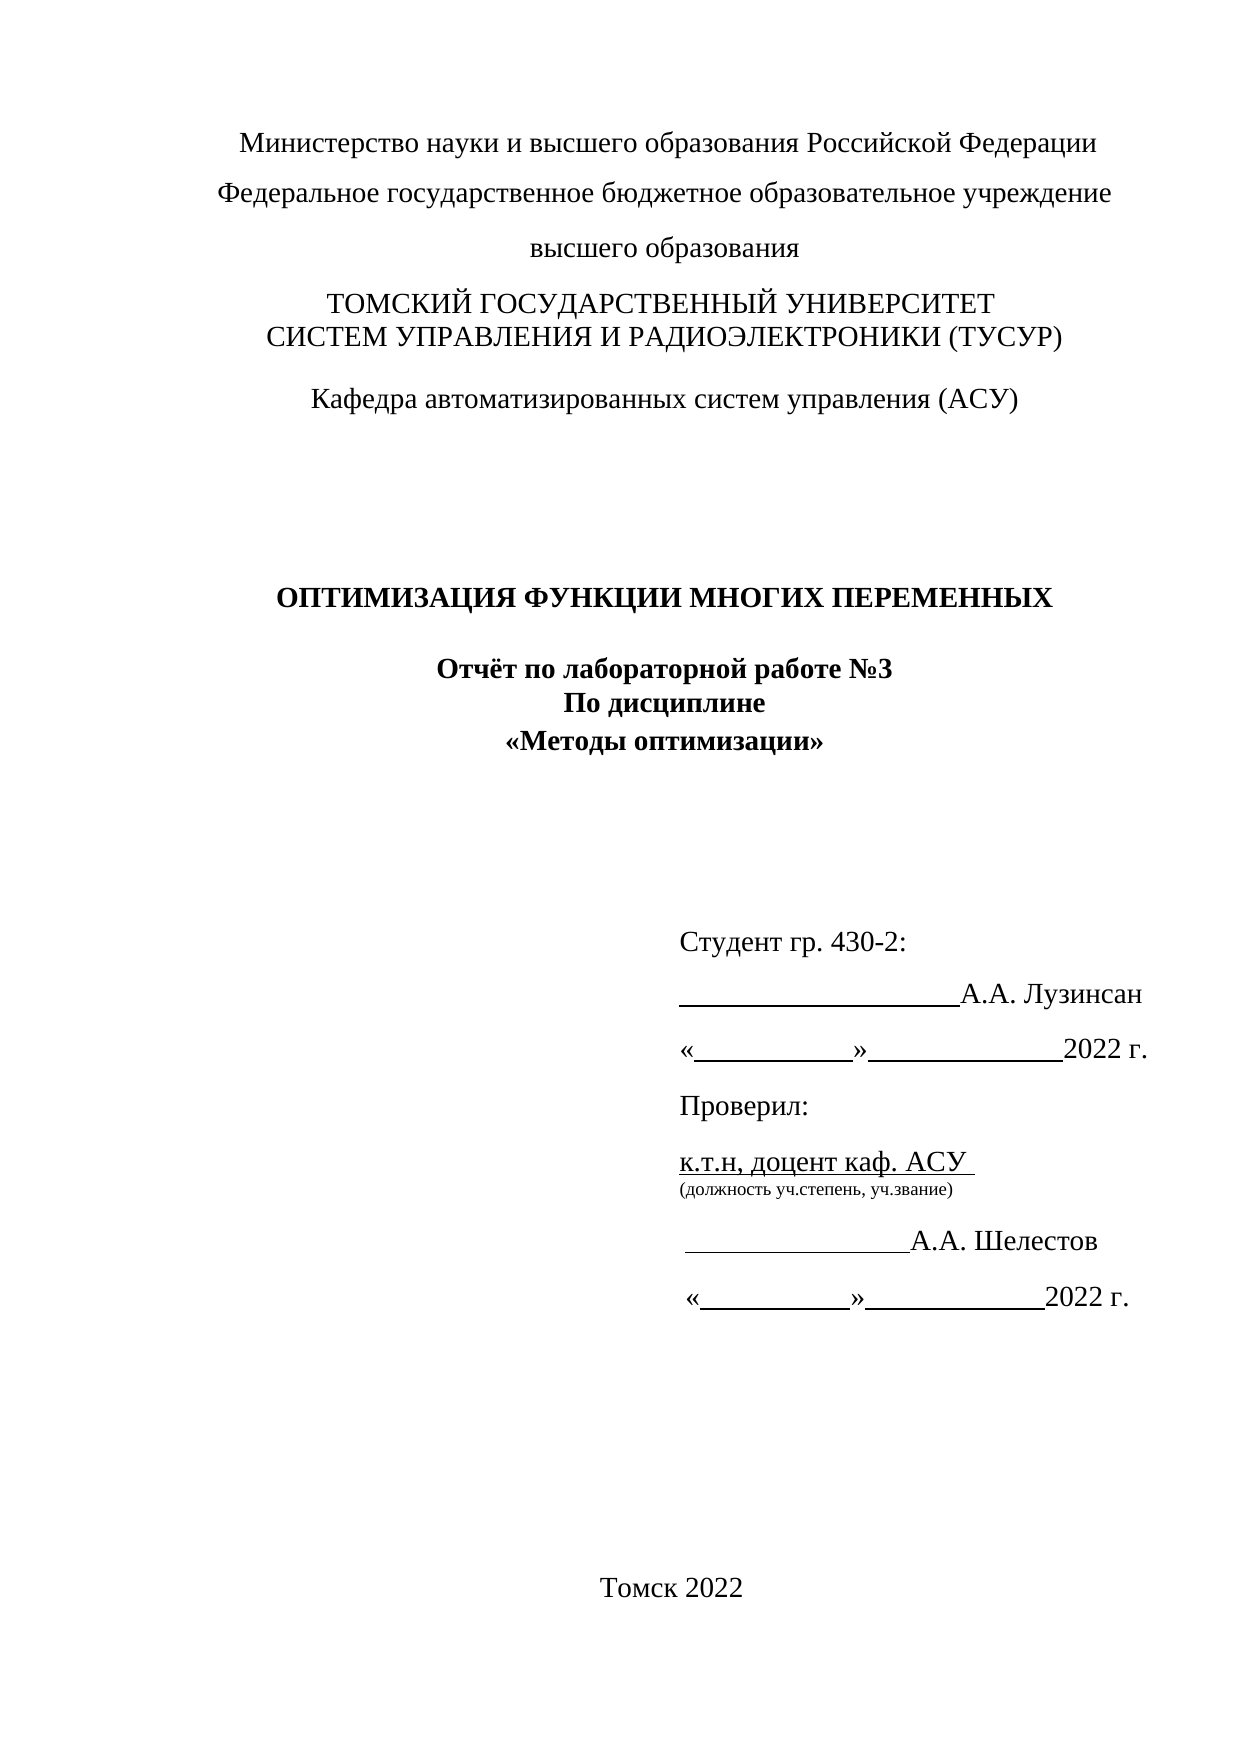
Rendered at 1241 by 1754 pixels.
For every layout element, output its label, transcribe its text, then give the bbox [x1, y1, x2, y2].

text ОПТИМИЗАЦИЯ ФУНКЦИИ МНОГИХ ПЕРЕМЕННЫХ [177, 580, 1152, 614]
text Студент гр. 430-2: [679, 924, 1152, 958]
text «Методы оптимизации» [177, 723, 1152, 757]
text к.т.н, доцент каф. АСУ (должность уч.степень, уч.звание) [679, 1144, 1152, 1199]
text « » 2022 г. [685, 1279, 1152, 1313]
text Федеральное государственное бюджетное образовательное учреждение высшего образования [177, 175, 1152, 264]
text ­ Министерство науки и высшего образования Российской Федерации [177, 125, 1152, 159]
text « » 2022 г. [679, 1031, 1152, 1065]
text Отчёт по лабораторной работе №3 [177, 652, 1152, 685]
text ТОМСКИЙ ГОСУДАРСТВЕННЫЙ УНИВЕРСИТЕТ СИСТЕМ УПРАВЛЕНИЯ И РАДИОЭЛЕКТРОНИКИ (ТУСУР) [177, 286, 1152, 353]
text По дисциплине [177, 685, 1152, 719]
text Проверил: [679, 1088, 1152, 1121]
text Томск 2022 [302, 1571, 1040, 1604]
text А.А. Шелестов [685, 1223, 1152, 1256]
text А.А. Лузинсан [679, 976, 1152, 1010]
text Кафедра автоматизированных систем управления (АСУ) [177, 383, 1152, 416]
